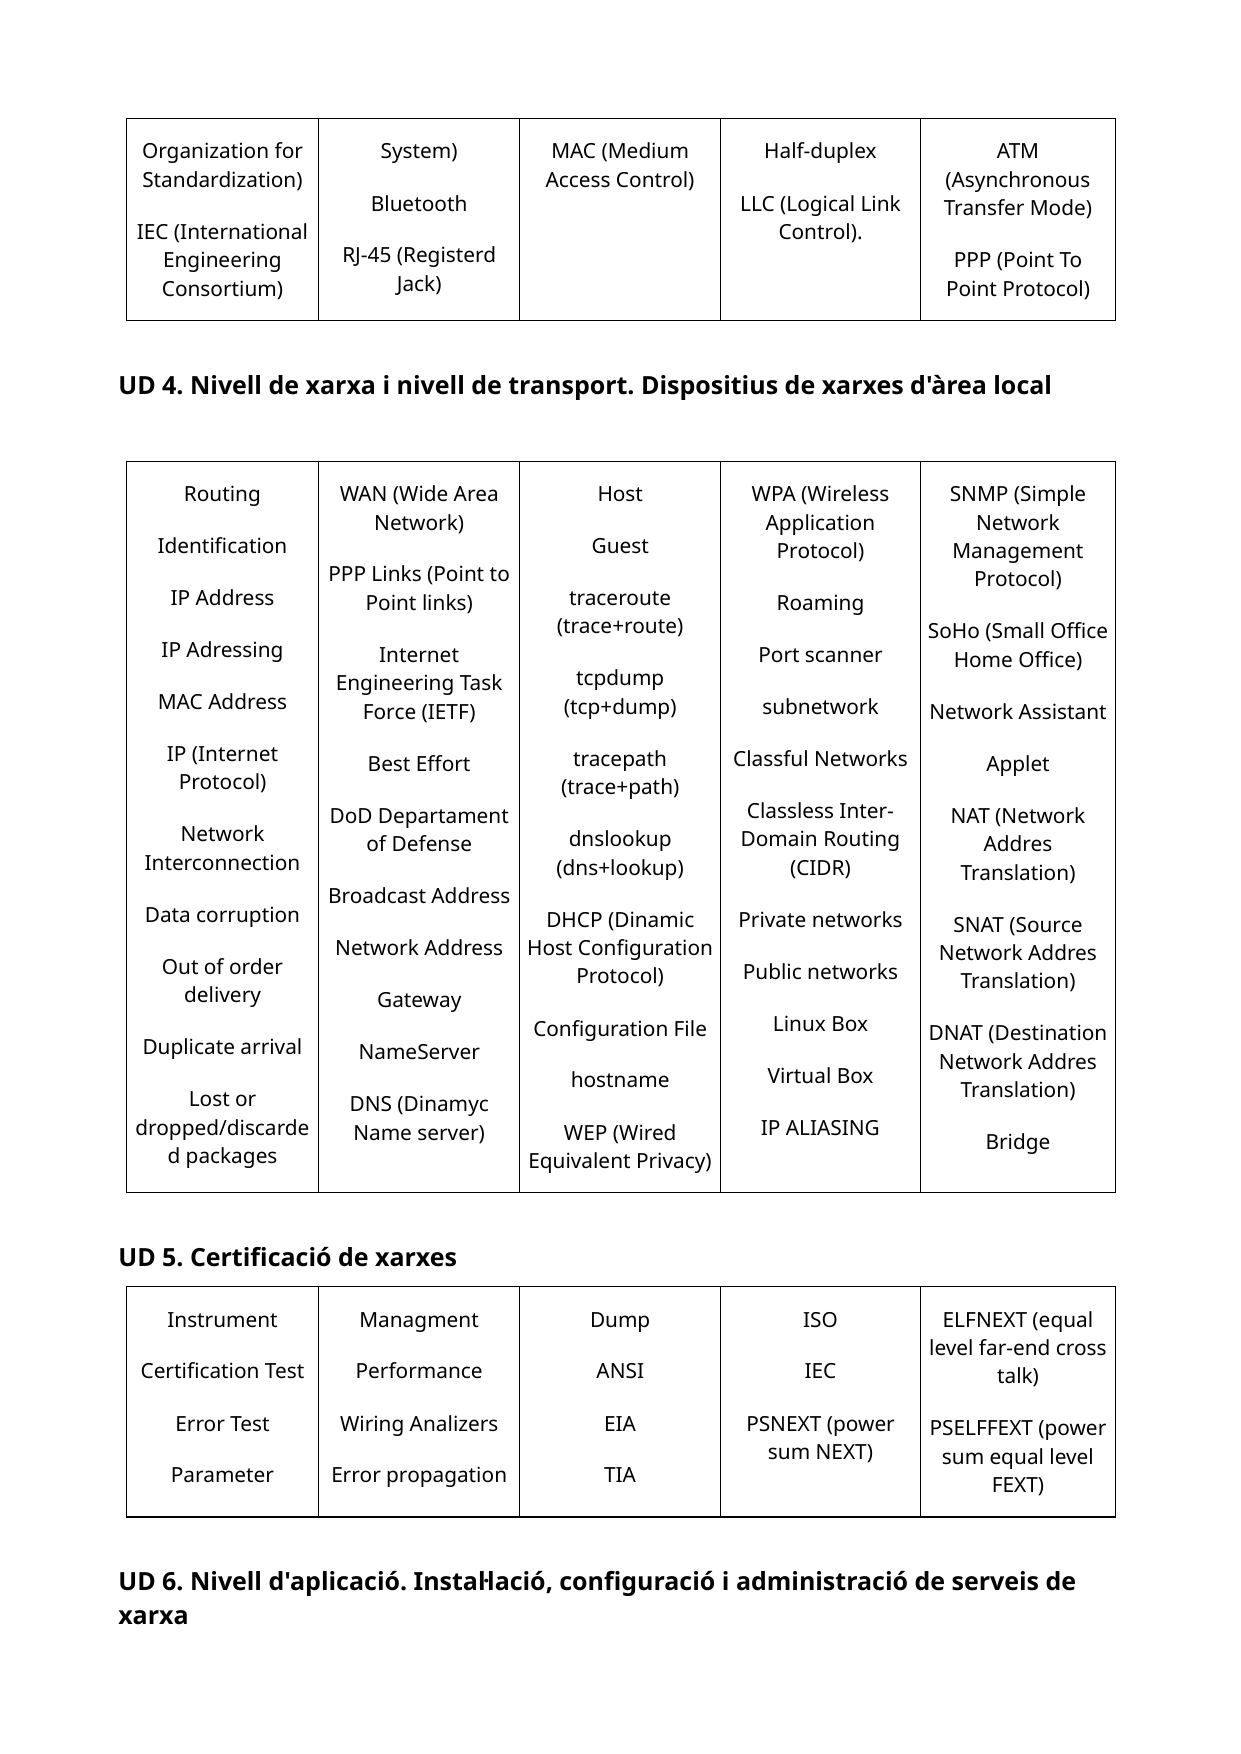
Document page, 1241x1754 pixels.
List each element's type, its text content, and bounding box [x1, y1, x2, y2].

table_header Dump ANSI EIA TIA [520, 1287, 720, 1516]
table_header Routing Identification IP Address IP Adressing MAC Address IP (Internet Protocol) Network Interconnection Data corruption Out of order delivery Duplicate arrival Lost or dropped/discarded packages [127, 462, 318, 1192]
table_header ISO IEC PSNEXT (power sum NEXT) [721, 1287, 920, 1516]
table_header System) Bluetooth RJ-45 (Registerd Jack) [319, 119, 519, 320]
table_header Instrument Certification Test Error Test Parameter [127, 1287, 318, 1516]
table_header SNMP (Simple Network Management Protocol) SoHo (Small Office Home Office) Network Assistant Applet NAT (Network Addres Translation) SNAT (Source Network Addres Translation) DNAT (Destination Network Addres Translation) Bridge [921, 462, 1115, 1192]
table_header WPA (Wireless Application Protocol) Roaming Port scanner subnetwork Classful Networks Classless Inter-Domain Routing (CIDR) Private networks Public networks Linux Box Virtual Box IP ALIASING [721, 462, 920, 1192]
table_header WAN (Wide Area Network) PPP Links (Point to Point links) Internet Engineering Task Force (IETF) Best Effort DoD Departament of Defense Broadcast Address Network Address Gateway NameServer DNS (Dinamyc Name server) [319, 462, 519, 1192]
text UD 6. Nivell d'aplicació. Instal·lació, configuració i administració de serveis de xarxa [118, 1564, 1122, 1632]
text UD 4. Nivell de xarxa i nivell de transport. Dispositius de xarxes d'àrea local [118, 367, 1122, 402]
table_header Managment Performance Wiring Analizers Error propagation [319, 1287, 519, 1516]
table_header Half-duplex LLC (Logical Link Control). [721, 119, 920, 320]
table_header ATM (Asynchronous Transfer Mode) PPP (Point To Point Protocol) [921, 119, 1115, 320]
table_header ELFNEXT (equal level far-end cross talk) PSELFFEXT (power sum equal level FEXT) [921, 1287, 1115, 1516]
table_header Organization for Standardization) IEC (International Engineering Consortium) [127, 119, 318, 320]
table_header Host Guest traceroute (trace+route) tcpdump (tcp+dump) tracepath (trace+path) dnslookup (dns+lookup) DHCP (Dinamic Host Configuration Protocol) Configuration File hostname WEP (Wired Equivalent Privacy) [520, 462, 720, 1192]
table_header MAC (Medium Access Control) [520, 119, 720, 320]
text UD 5. Certificació de xarxes [118, 1239, 1122, 1274]
